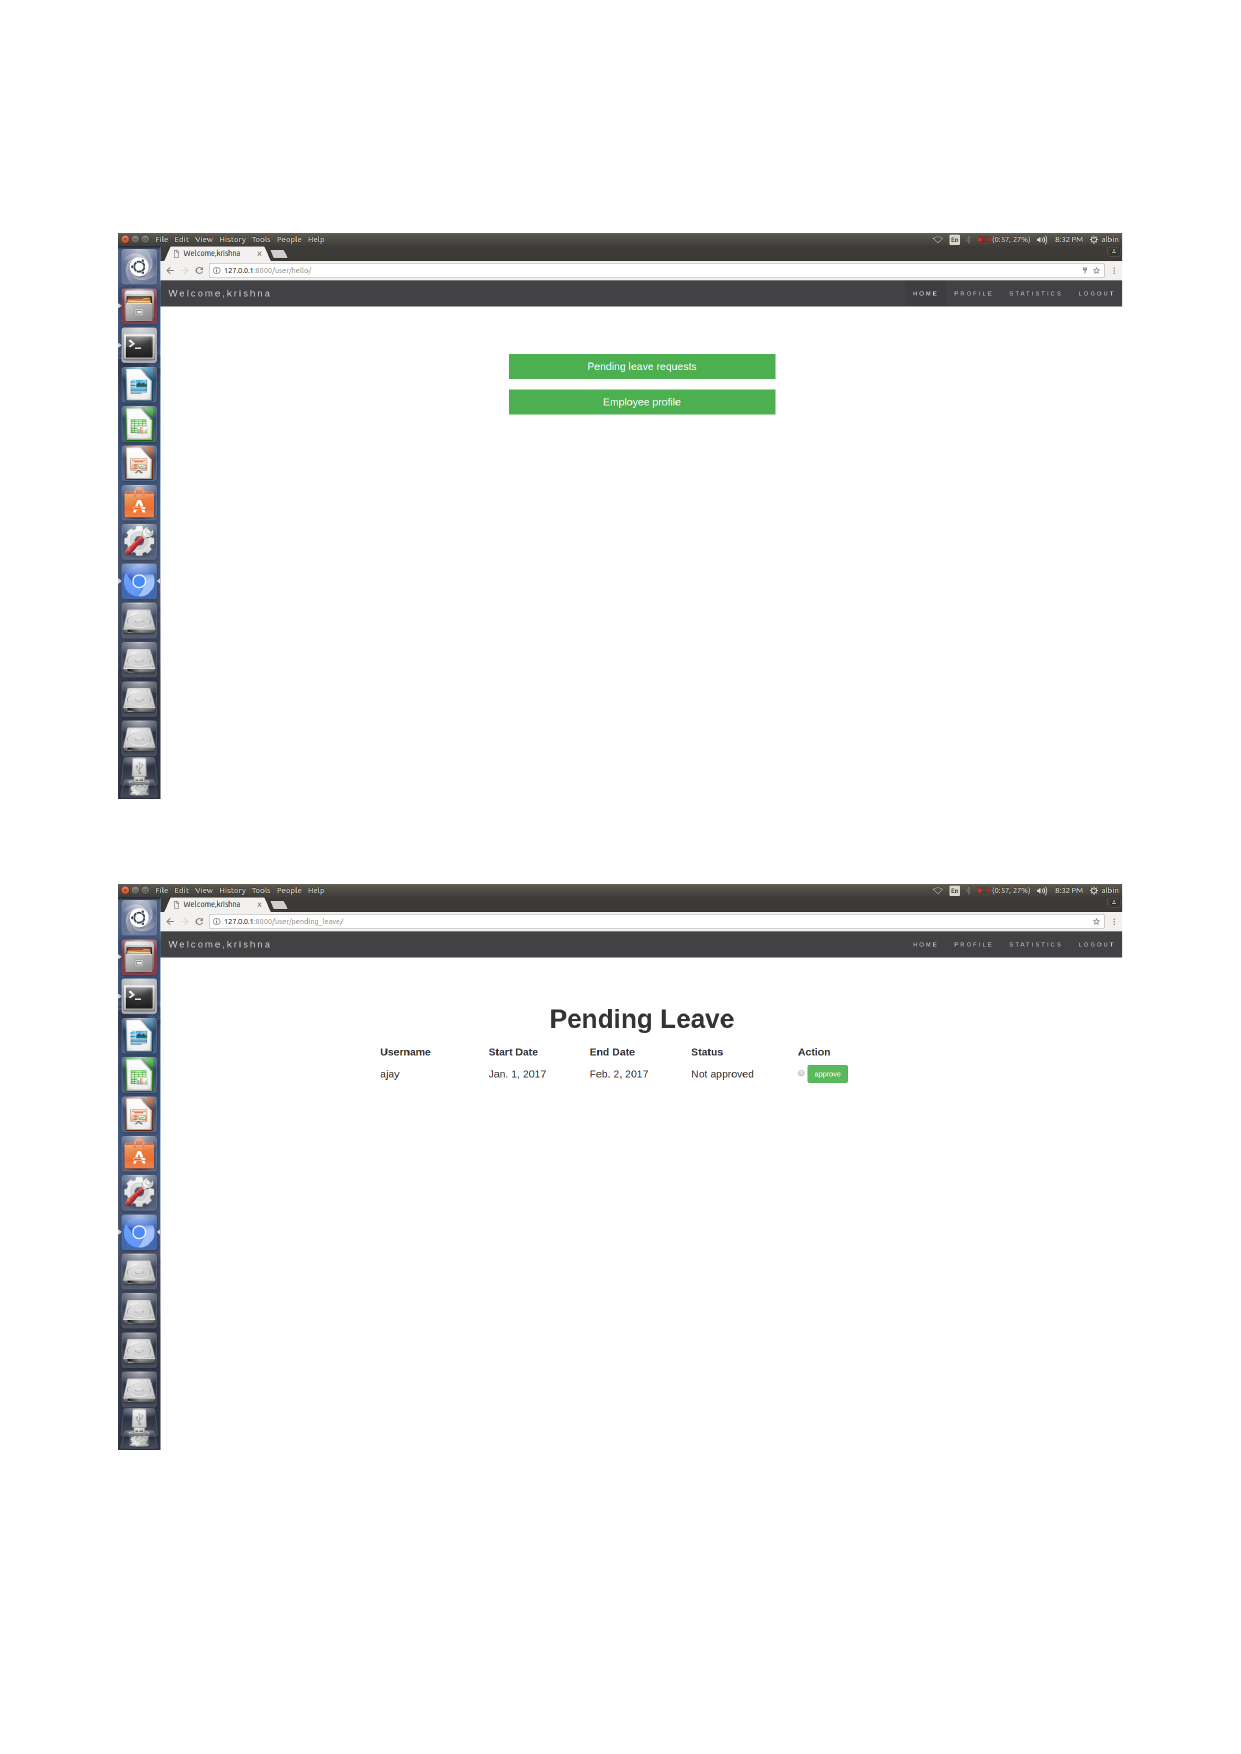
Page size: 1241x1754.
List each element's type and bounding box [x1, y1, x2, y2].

picture [118, 233, 1123, 799]
picture [118, 884, 1123, 1450]
